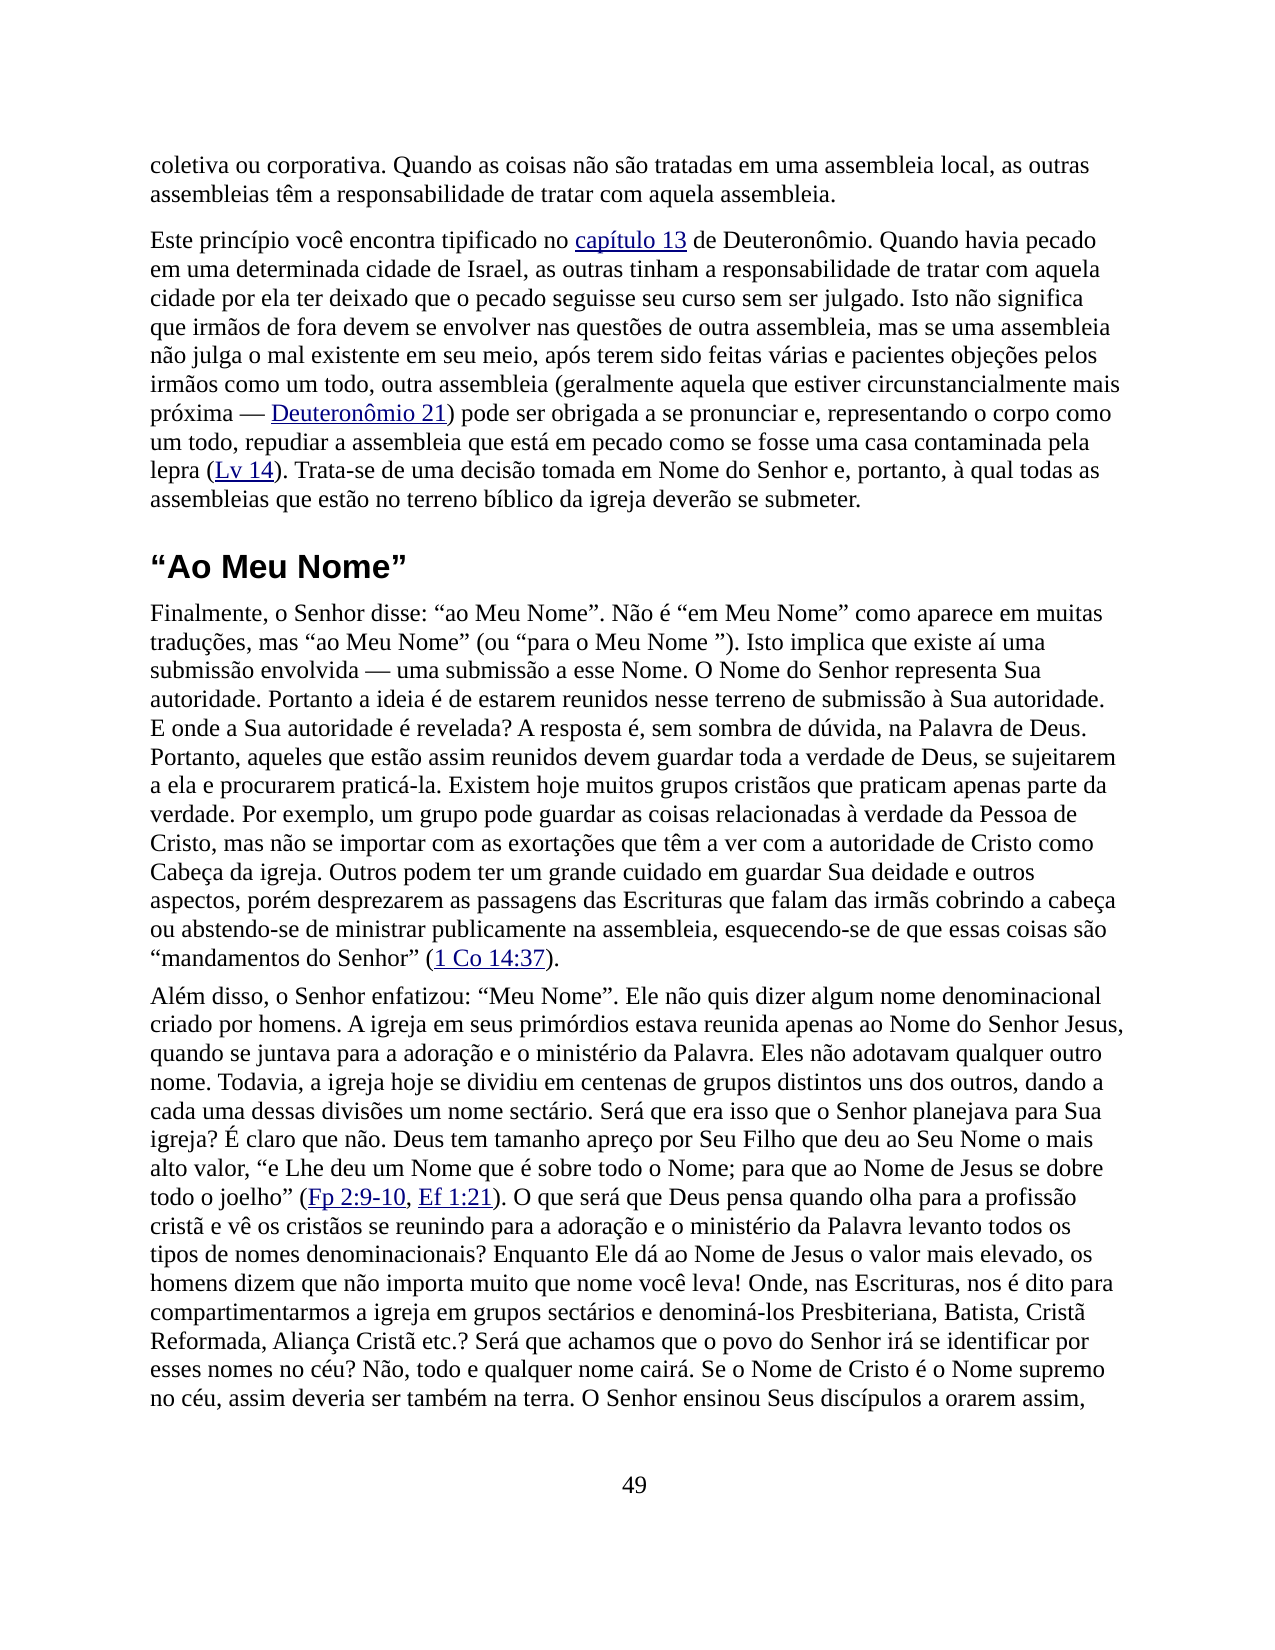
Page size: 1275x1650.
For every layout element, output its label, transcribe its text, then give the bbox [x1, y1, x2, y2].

text Além disso, o Senhor enfatizou: “Meu Nome”. Ele não quis dizer algum nome denominacional criado por homens. A igreja em seus primórdios estava reunida apenas ao Nome do Senhor Jesus, quando se juntava para a adoração e o ministério da Palavra. Eles não adotavam qualquer outro nome. Todavia, a igreja hoje se dividiu em centenas de grupos distintos uns dos outros, dando a cada uma dessas divisões um nome sectário. Será que era isso que o Senhor planejava para Sua igreja? É claro que não. Deus tem tamanho apreço por Seu Filho que deu ao Seu Nome o mais alto valor, “e Lhe deu um Nome que é sobre todo o Nome; para que ao Nome de Jesus se dobre todo o joelho” (Fp 2:9-10, Ef 1:21). O que será que Deus pensa quando olha para a profissão cristã e vê os cristãos se reunindo para a adoração e o ministério da Palavra levanto todos os tipos de nomes denominacionais? Enquanto Ele dá ao Nome de Jesus o valor mais elevado, os homens dizem que não importa muito que nome você leva! Onde, nas Escrituras, nos é dito para compartimentarmos a igreja em grupos sectários e denominá-los Presbiteriana, Batista, Cristã Reformada, Aliança Cristã etc.? Será que achamos que o povo do Senhor irá se identificar por esses nomes no céu? Não, todo e qualquer nome cairá. Se o Nome de Cristo é o Nome supremo no céu, assim deveria ser também na terra. O Senhor ensinou Seus discípulos a orarem assim, [150, 981, 1125, 1412]
text coletiva ou corporativa. Quando as coisas não são tratadas em uma assembleia local, as outras assembleias têm a responsabilidade de tratar com aquela assembleia. [150, 150, 1125, 207]
text Este princípio você encontra tipificado no capítulo 13 de Deuteronômio. Quando havia pecado em uma determinada cidade de Israel, as outras tinham a responsabilidade de tratar com aquela cidade por ela ter deixado que o pecado seguisse seu curso sem ser julgado. Isto não significa que irmãos de fora devem se envolver nas questões de outra assembleia, mas se uma assembleia não julga o mal existente em seu meio, após terem sido feitas várias e pacientes objeções pelos irmãos como um todo, outra assembleia (geralmente aquela que estiver circunstancialmente mais próxima — Deuteronômio 21) pode ser obrigada a se pronunciar e, representando o corpo como um todo, repudiar a assembleia que está em pecado como se fosse uma casa contaminada pela lepra (Lv 14). Trata-se de uma decisão tomada em Nome do Senhor e, portanto, à qual todas as assembleias que estão no terreno bíblico da igreja deverão se submeter. [150, 225, 1125, 513]
subtitle “Ao Meu Nome” [150, 547, 1125, 586]
text Finalmente, o Senhor disse: “ao Meu Nome”. Não é “em Meu Nome” como aparece em muitas traduções, mas “ao Meu Nome” (ou “para o Meu Nome ”). Isto implica que existe aí uma submissão envolvida — uma submissão a esse Nome. O Nome do Senhor representa Sua autoridade. Portanto a ideia é de estarem reunidos nesse terreno de submissão à Sua autoridade. E onde a Sua autoridade é revelada? A resposta é, sem sombra de dúvida, na Palavra de Deus. Portanto, aqueles que estão assim reunidos devem guardar toda a verdade de Deus, se sujeitarem a ela e procurarem praticá-la. Existem hoje muitos grupos cristãos que praticam apenas parte da verdade. Por exemplo, um grupo pode guardar as coisas relacionadas à verdade da Pessoa de Cristo, mas não se importar com as exortações que têm a ver com a autoridade de Cristo como Cabeça da igreja. Outros podem ter um grande cuidado em guardar Sua deidade e outros aspectos, porém desprezarem as passagens das Escrituras que falam das irmãs cobrindo a cabeça ou abstendo-se de ministrar publicamente na assembleia, esquecendo-se de que essas coisas são “mandamentos do Senhor” (1 Co 14:37). [150, 598, 1125, 972]
